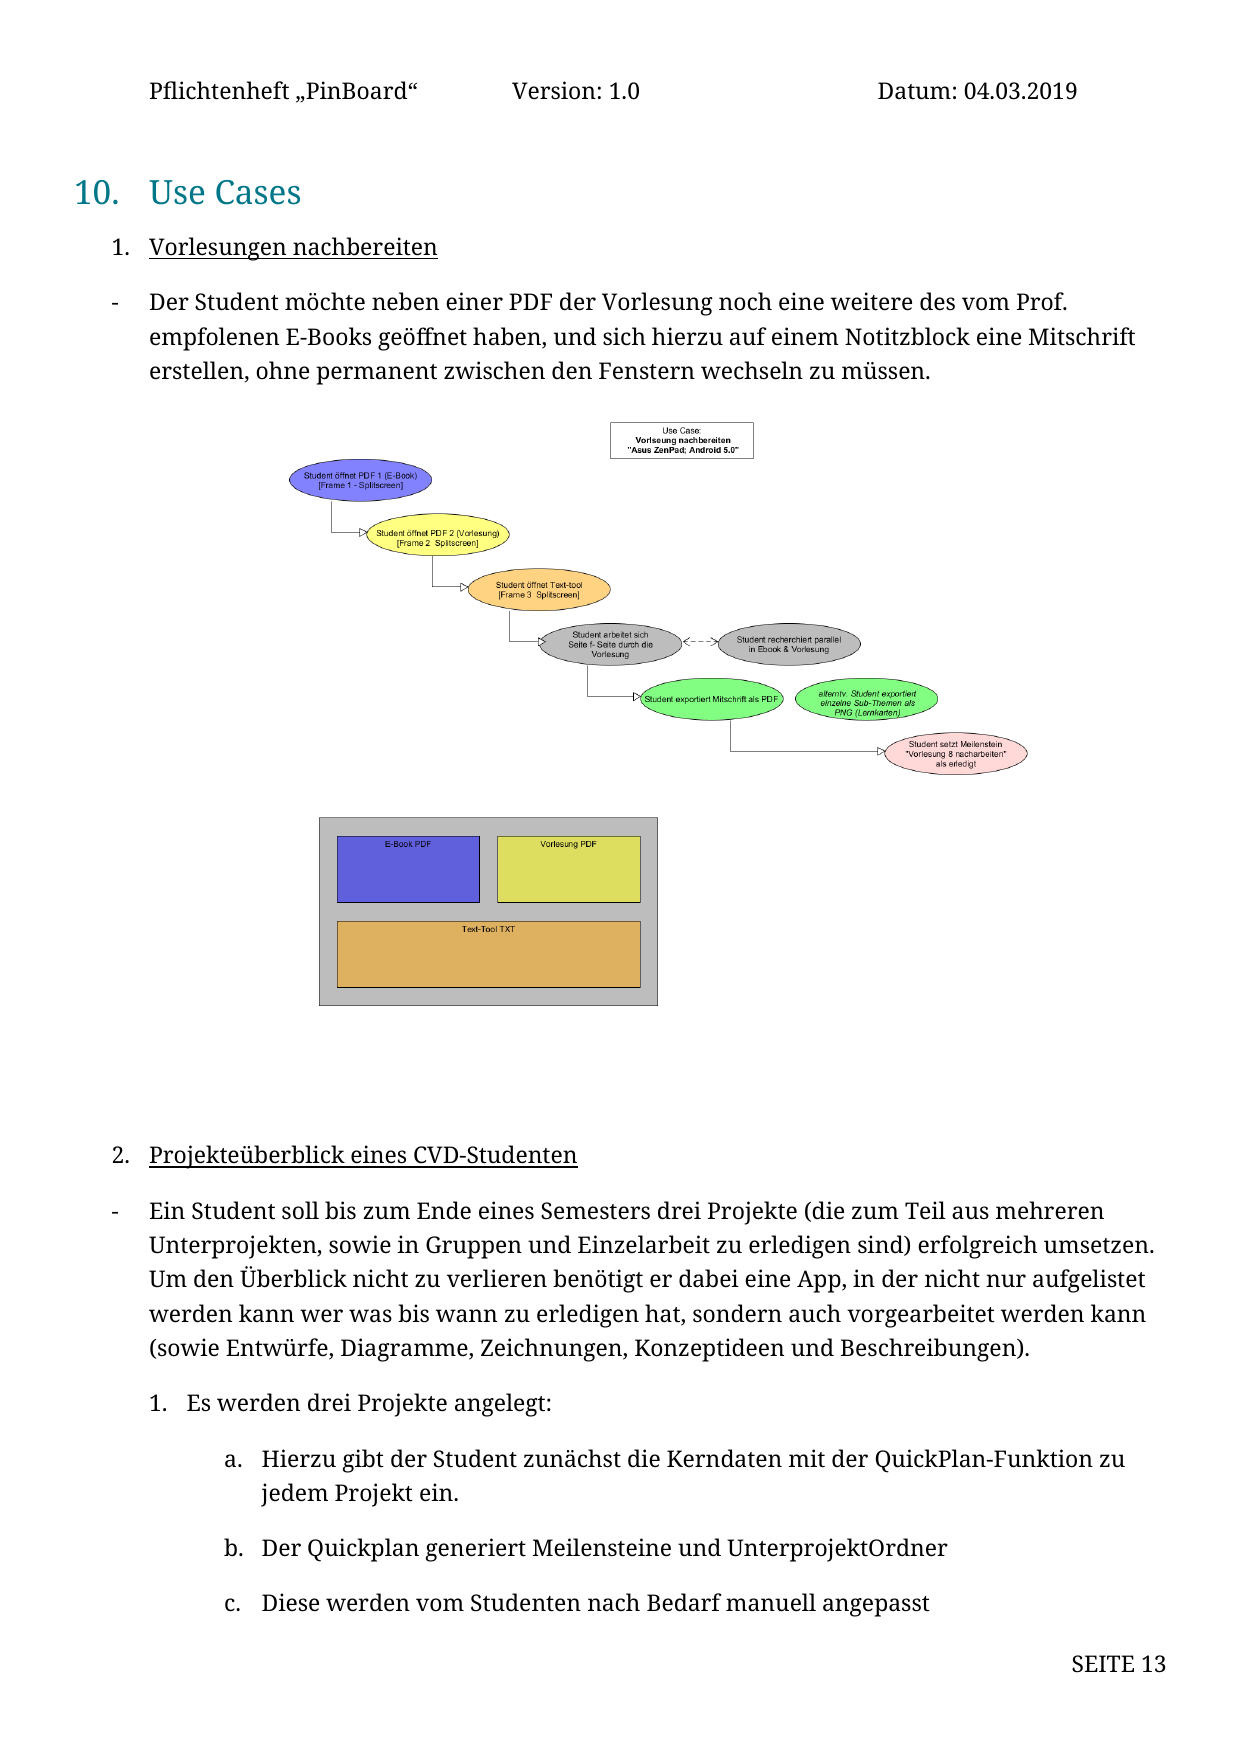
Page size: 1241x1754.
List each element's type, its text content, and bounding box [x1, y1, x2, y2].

list Der Quickplan generiert Meilensteine und UnterprojektOrdner [224, 1532, 1166, 1563]
list Vorlesungen nachbereiten [111, 231, 1166, 262]
list Der Student möchte neben einer PDF der Vorlesung noch eine weitere des vom Prof. empfolenen E-Books geöffnet haben, und sich hierzu auf einem Notitzblock eine Mitschrift erstellen, ohne permanent zwischen den Fenstern wechseln zu müssen. [111, 286, 1166, 386]
list Es werden drei Projekte angelegt: [149, 1387, 1166, 1419]
list Ein Student soll bis zum Ende eines Semesters drei Projekte (die zum Teil aus mehreren Unterprojekten, sowie in Gruppen und Einzelarbeit zu erledigen sind) erfolgreich umsetzen. Um den Überblick nicht zu verlieren benötigt er dabei eine App, in der nicht nur aufgelistet werden kann wer was bis wann zu erledigen hat, sondern auch vorgearbeitet werden kann (sowie Entwürfe, Diagramme, Zeichnungen, Konzeptideen und Beschreibungen). [111, 1195, 1166, 1363]
picture [277, 422, 1039, 1006]
list Projekteüberblick eines CVD-Studenten [111, 1139, 1166, 1171]
list Hierzu gibt der Student zunächst die Kerndaten mit der QuickPlan-Funktion zu jedem Projekt ein. [224, 1443, 1166, 1508]
list Diese werden vom Studenten nach Bedarf manuell angepasst [224, 1587, 1166, 1619]
subtitle Use Cases [74, 169, 1166, 214]
